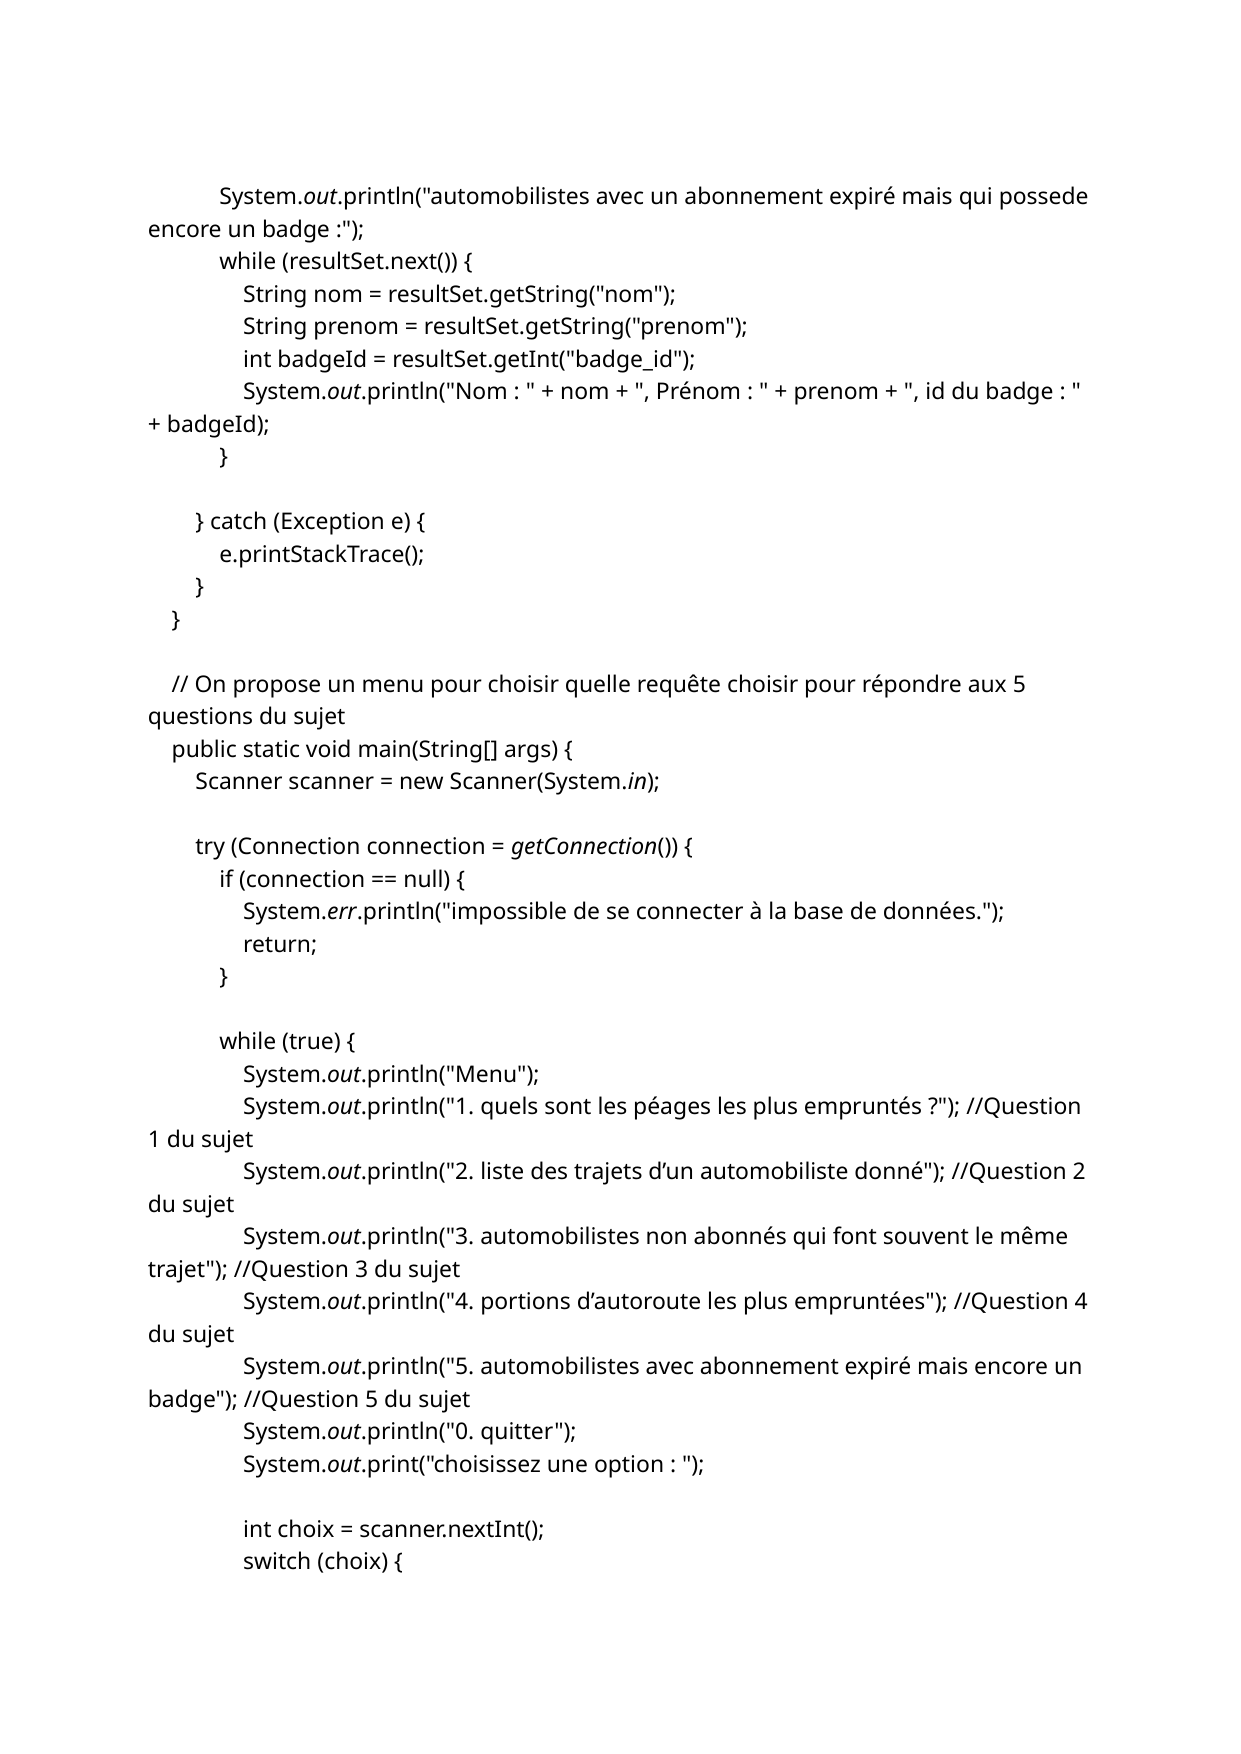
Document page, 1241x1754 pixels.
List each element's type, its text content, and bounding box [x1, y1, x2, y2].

text System.out.println("automobilistes avec un abonnement expiré mais qui possede encore un badge :"); while (resultSet.next()) { String nom = resultSet.getString("nom"); String prenom = resultSet.getString("prenom"); int badgeId = resultSet.getInt("badge_id"); System.out.println("Nom : " + nom + ", Prénom : " + prenom + ", id du badge : " + badgeId); } } catch (Exception e) { e.printStackTrace(); } } // On propose un menu pour choisir quelle requête choisir pour répondre aux 5 questions du sujet public static void main(String[] args) { Scanner scanner = new Scanner(System.in); try (Connection connection = getConnection()) { if (connection == null) { System.err.println("impossible de se connecter à la base de données."); return; } while (true) { System.out.println("Menu"); System.out.println("1. quels sont les péages les plus empruntés ?"); //Question 1 du sujet System.out.println("2. liste des trajets d’un automobiliste donné"); //Question 2 du sujet System.out.println("3. automobilistes non abonnés qui font souvent le même trajet"); //Question 3 du sujet System.out.println("4. portions d’autoroute les plus empruntées"); //Question 4 du sujet System.out.println("5. automobilistes avec abonnement expiré mais encore un badge"); //Question 5 du sujet System.out.println("0. quitter"); System.out.print("choisissez une option : "); int choix = scanner.nextInt(); switch (choix) { [148, 148, 1093, 1576]
